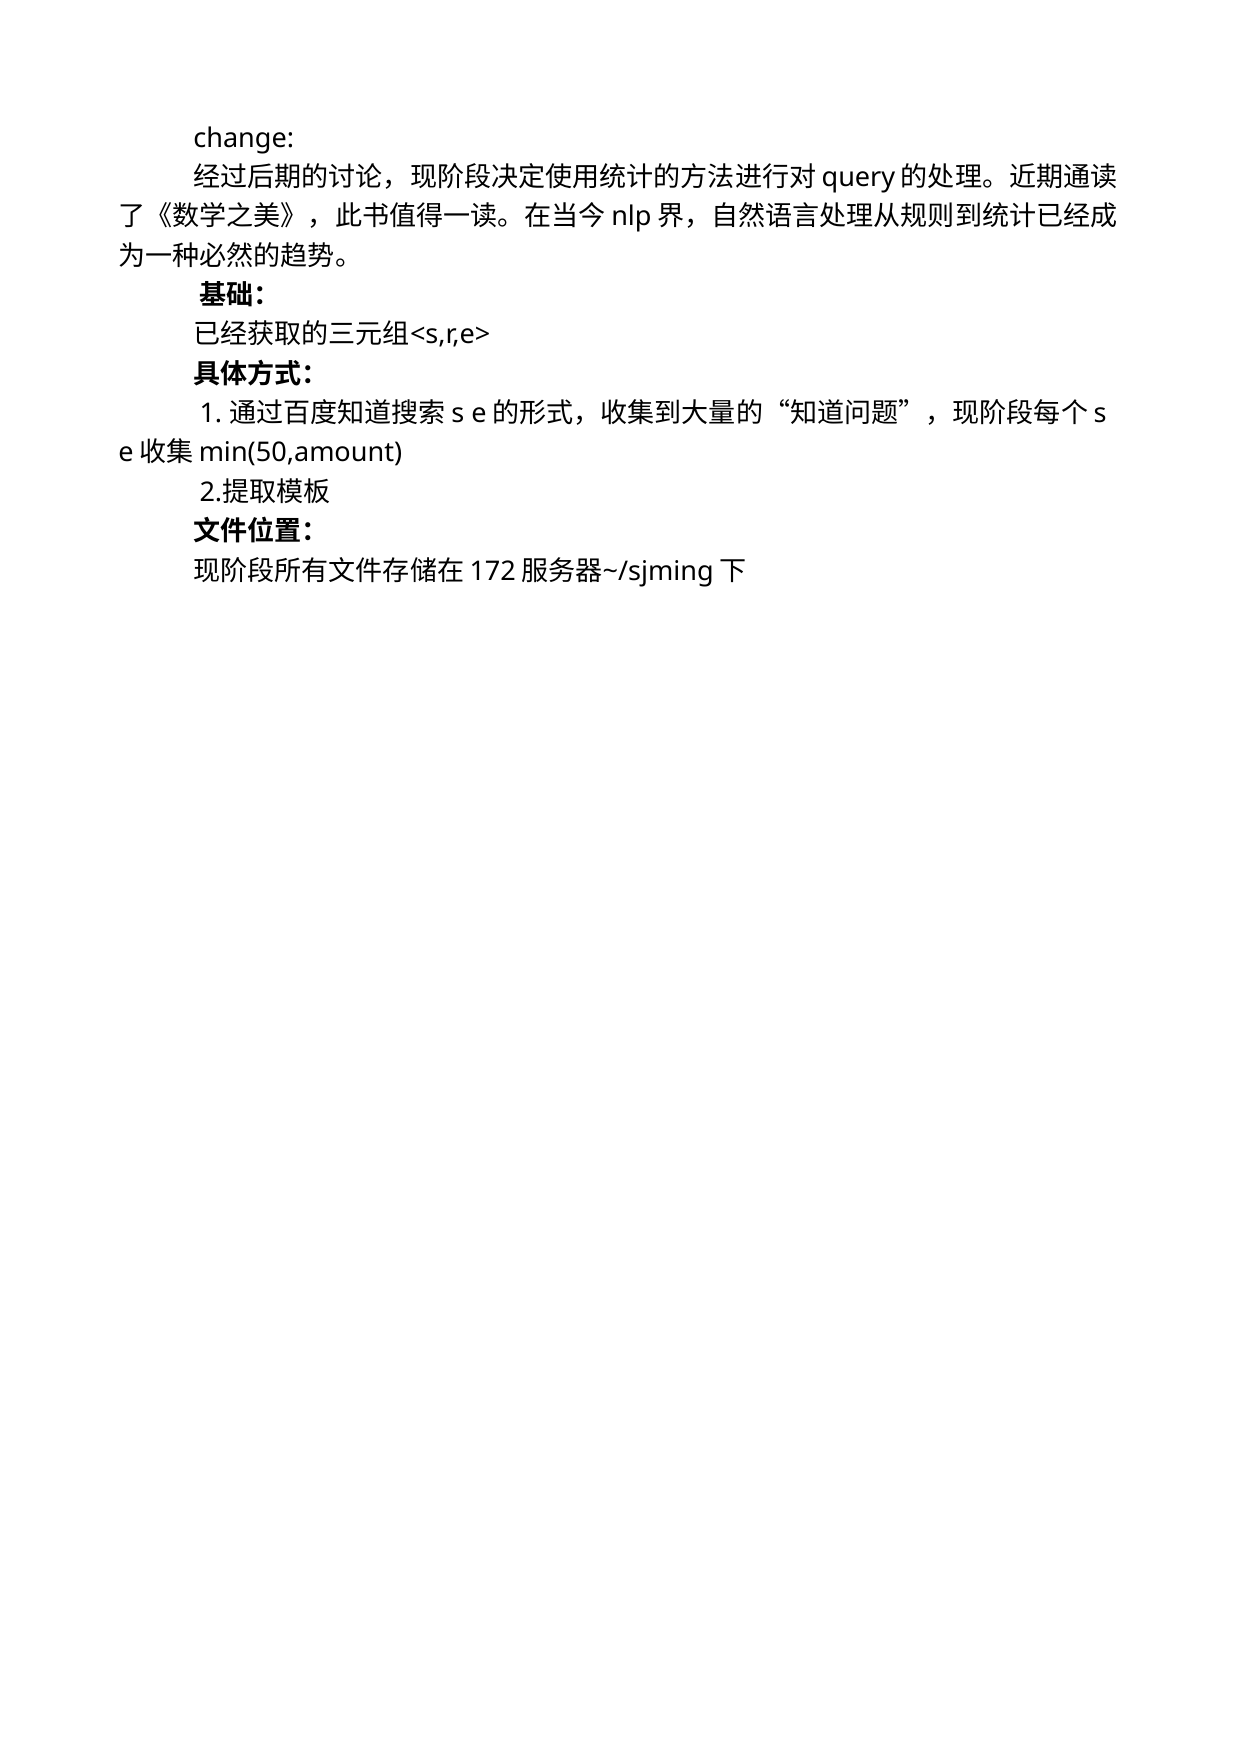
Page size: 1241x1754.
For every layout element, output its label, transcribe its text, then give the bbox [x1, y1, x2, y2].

text 基础： [118, 273, 1122, 312]
text 文件位置： [118, 509, 1122, 548]
text change: [118, 118, 1122, 155]
text 已经获取的三元组<s,r,e> [118, 312, 1122, 352]
text 经过后期的讨论，现阶段决定使用统计的方法进行对query的处理。近期通读了《数学之美》，此书值得一读。在当今nlp界，自然语言处理从规则到统计已经成为一种必然的趋势。 [118, 155, 1122, 273]
text 1. 通过百度知道搜索s e的形式，收集到大量的“知道问题”，现阶段每个s e收集min(50,amount) [118, 391, 1122, 470]
text 2.提取模板 [118, 470, 1122, 509]
text 具体方式： [118, 352, 1122, 391]
text 现阶段所有文件存储在172服务器~/sjming下 [118, 548, 1122, 588]
